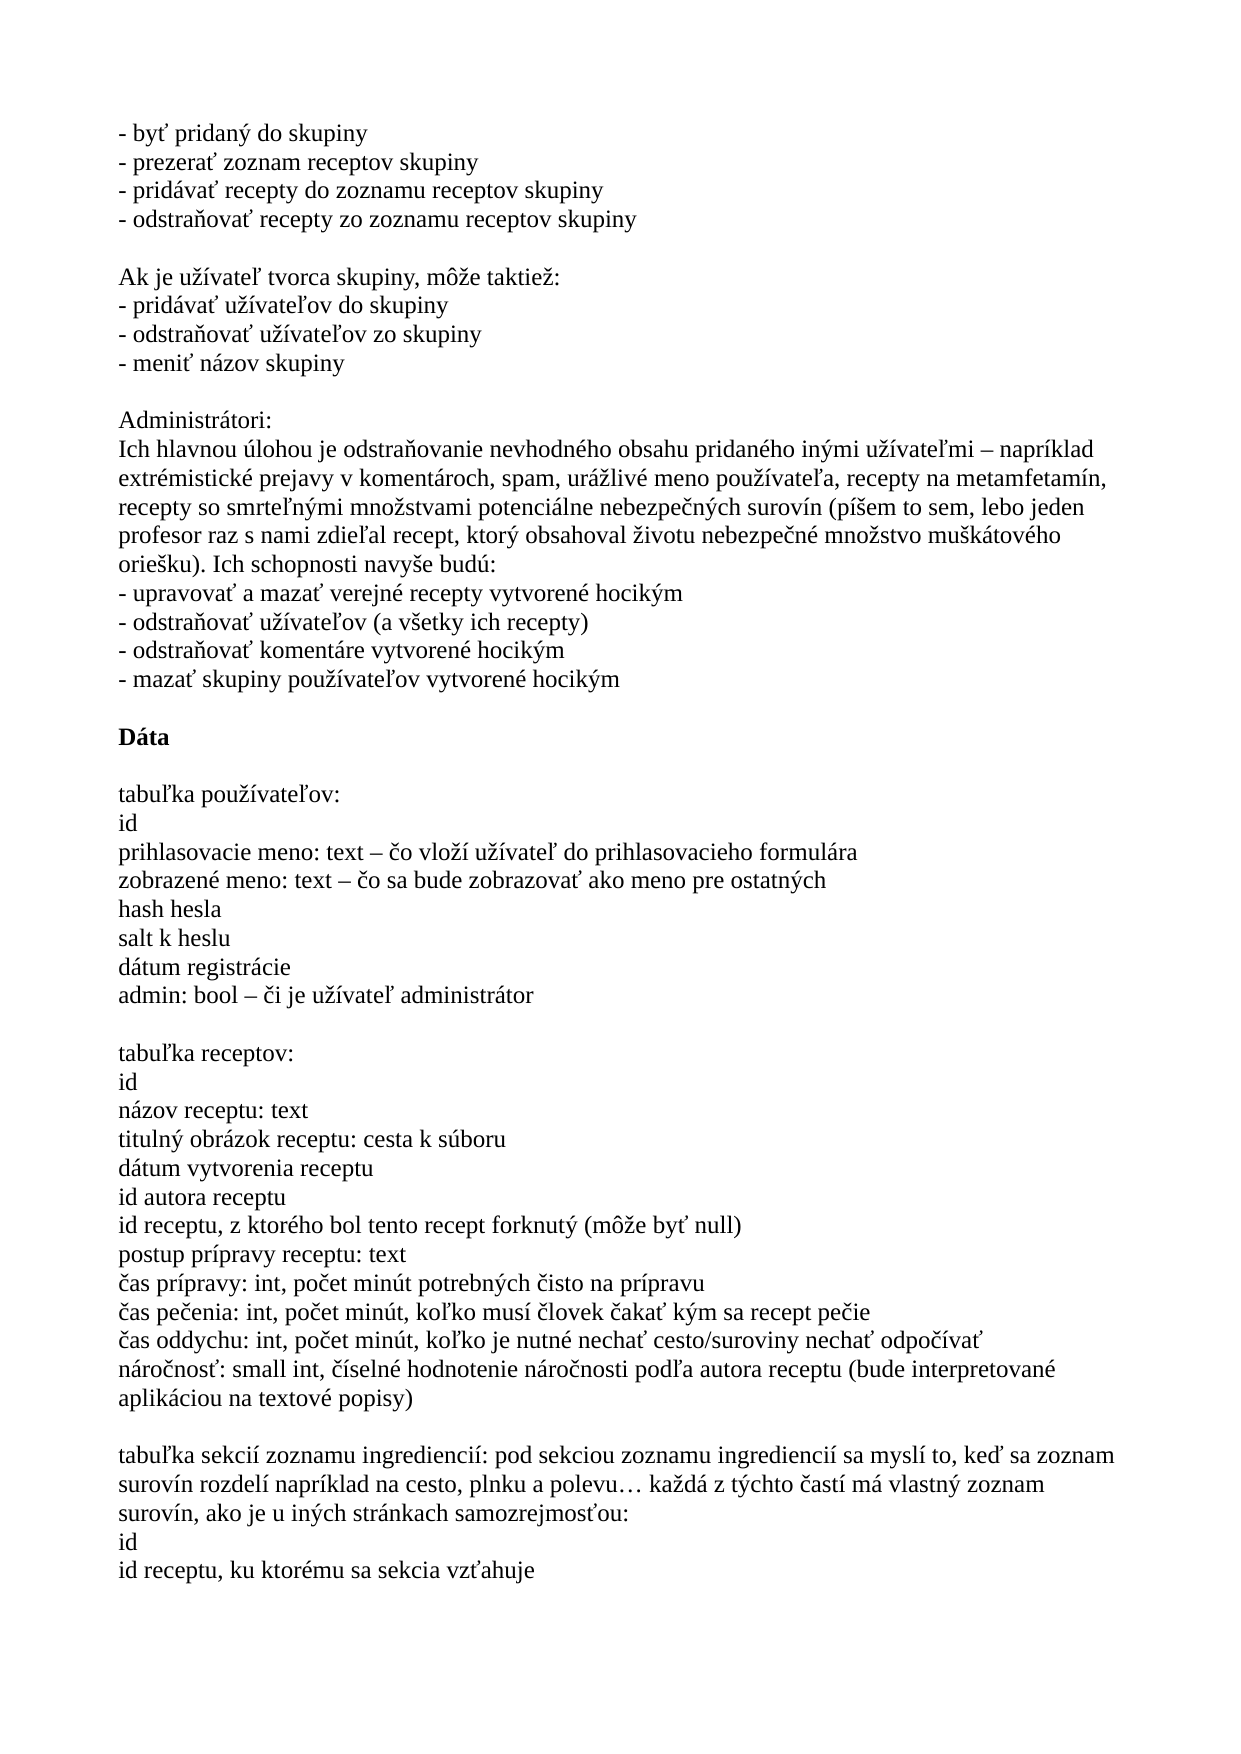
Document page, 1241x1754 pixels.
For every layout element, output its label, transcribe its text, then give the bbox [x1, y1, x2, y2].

text Ich hlavnou úlohou je odstraňovanie nevhodného obsahu pridaného inými užívateľmi – napríklad extrémistické prejavy v komentároch, spam, urážlivé meno používateľa, recepty na metamfetamín, recepty so smrteľnými množstvami potenciálne nebezpečných surovín (píšem to sem, lebo jeden profesor raz s nami zdieľal recept, ktorý obsahoval životu nebezpečné množstvo muškátového oriešku). Ich schopnosti navyše budú: [118, 434, 1122, 578]
text názov receptu: text [118, 1096, 1122, 1124]
text tabuľka používateľov: [118, 779, 1122, 808]
text - mazať skupiny používateľov vytvorené hocikým [118, 664, 1122, 693]
text - meniť názov skupiny [118, 348, 1122, 377]
text Administrátori: [118, 406, 1122, 434]
text postup prípravy receptu: text [118, 1239, 1122, 1268]
text - byť pridaný do skupiny [118, 118, 1122, 147]
text čas oddychu: int, počet minút, koľko je nutné nechať cesto/suroviny nechať odpočívať [118, 1326, 1122, 1354]
text titulný obrázok receptu: cesta k súboru [118, 1124, 1122, 1153]
text čas pečenia: int, počet minút, koľko musí človek čakať kým sa recept pečie [118, 1297, 1122, 1326]
text hash hesla [118, 894, 1122, 923]
text čas prípravy: int, počet minút potrebných čisto na prípravu [118, 1268, 1122, 1297]
text dátum vytvorenia receptu [118, 1153, 1122, 1182]
text salt k heslu [118, 923, 1122, 952]
text Dáta [118, 722, 1122, 751]
text - pridávať užívateľov do skupiny [118, 291, 1122, 319]
text - prezerať zoznam receptov skupiny [118, 147, 1122, 176]
text - odstraňovať recepty zo zoznamu receptov skupiny [118, 204, 1122, 233]
text - odstraňovať užívateľov (a všetky ich recepty) [118, 607, 1122, 636]
text id id receptu, ku ktorému sa sekcia vzťahuje [118, 1527, 1122, 1584]
text Ak je užívateľ tvorca skupiny, môže taktiež: [118, 262, 1122, 291]
text id autora receptu [118, 1182, 1122, 1211]
text admin: bool – či je užívateľ administrátor [118, 981, 1122, 1009]
text - odstraňovať komentáre vytvorené hocikým [118, 636, 1122, 664]
text - upravovať a mazať verejné recepty vytvorené hocikým [118, 578, 1122, 607]
text náročnosť: small int, číselné hodnotenie náročnosti podľa autora receptu (bude interpretované aplikáciou na textové popisy) [118, 1354, 1122, 1412]
text dátum registrácie [118, 952, 1122, 981]
text - pridávať recepty do zoznamu receptov skupiny [118, 176, 1122, 204]
text tabuľka sekcií zoznamu ingrediencií: pod sekciou zoznamu ingrediencií sa myslí to, keď sa zoznam surovín rozdelí napríklad na cesto, plnku a polevu… každá z týchto častí má vlastný zoznam surovín, ako je u iných stránkach samozrejmosťou: [118, 1441, 1122, 1527]
text tabuľka receptov: [118, 1038, 1122, 1067]
text prihlasovacie meno: text – čo vloží užívateľ do prihlasovacieho formulára zobrazené meno: text – čo sa bude zobrazovať ako meno pre ostatných [118, 837, 1122, 894]
text id receptu, z ktorého bol tento recept forknutý (môže byť null) [118, 1211, 1122, 1239]
text id [118, 808, 1122, 837]
text id [118, 1067, 1122, 1096]
text - odstraňovať užívateľov zo skupiny [118, 319, 1122, 348]
